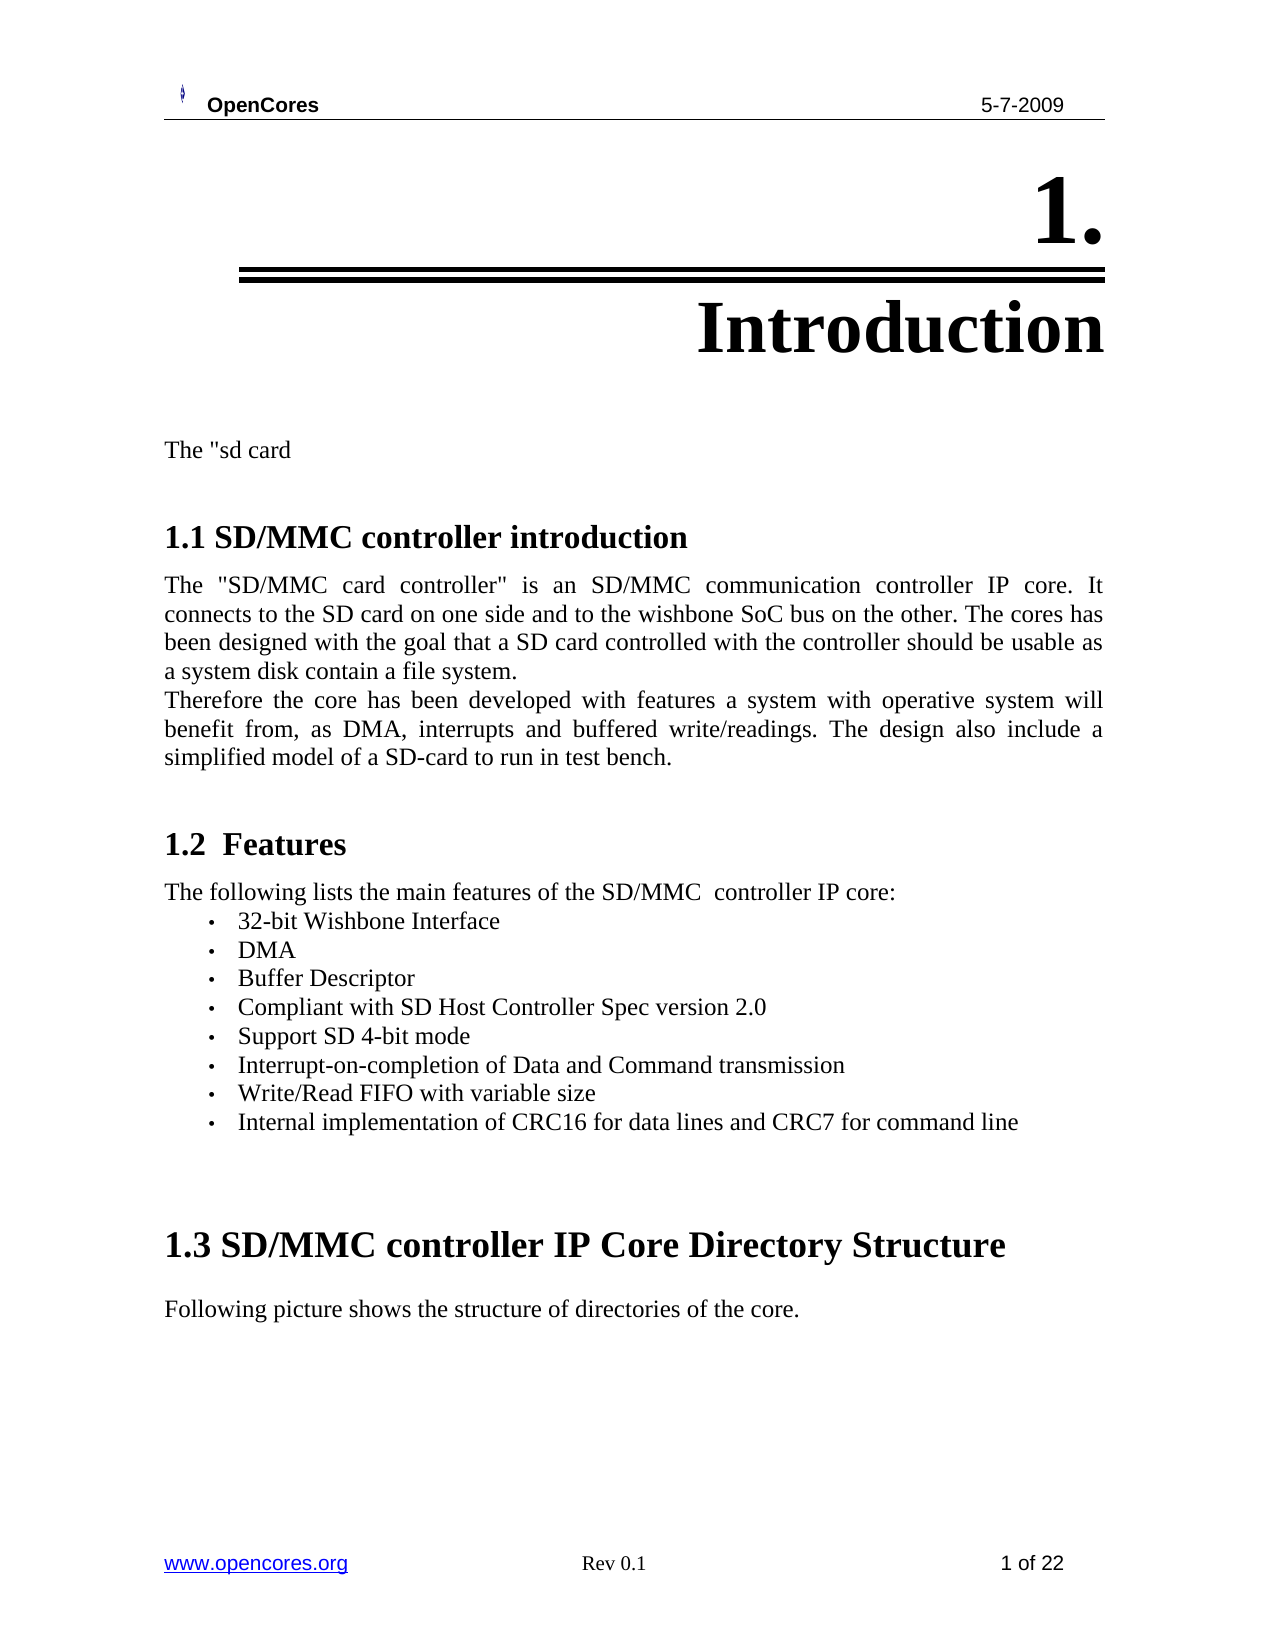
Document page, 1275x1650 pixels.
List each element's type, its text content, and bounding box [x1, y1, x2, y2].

subtitle 1.2 Features [164, 825, 1105, 863]
text 1.3 SD/MMC controller IP Core Directory Structure [164, 1222, 1105, 1265]
text Therefore the core has been developed with features a system with operative system will benefit from, as DMA, interrupts and buffered write/readings. The design also include a simplified model of a SD-card to run in test bench. [164, 685, 1105, 771]
list Interrupt-on-completion of Data and Command transmission [208, 1050, 1105, 1078]
list Buffer Descriptor [208, 963, 1105, 992]
list DMA [208, 935, 1105, 963]
subtitle 1.1 SD/MMC controller introduction [164, 517, 1105, 556]
list 32-bit Wishbone Interface [208, 906, 1105, 935]
text The "sd card [164, 435, 1105, 464]
list Compliant with SD Host Controller Spec version 2.0 [208, 992, 1105, 1021]
text The "SD/MMC card controller" is an SD/MMC communication controller IP core. It connects to the SD card on one side and to the wishbone SoC bus on the other. The cores has been designed with the goal that a SD card controlled with the controller should be usable as a system disk contain a file system. [164, 570, 1105, 685]
list Support SD 4-bit mode [208, 1021, 1105, 1050]
text Following picture shows the structure of directories of the core. [164, 1294, 1105, 1323]
text The following lists the main features of the SD/MMC controller IP core: [164, 877, 1105, 906]
subtitle Introduction [164, 283, 1105, 369]
list Internal implementation of CRC16 for data lines and CRC7 for command line [208, 1107, 1105, 1136]
list Write/Read FIFO with variable size [208, 1078, 1105, 1107]
